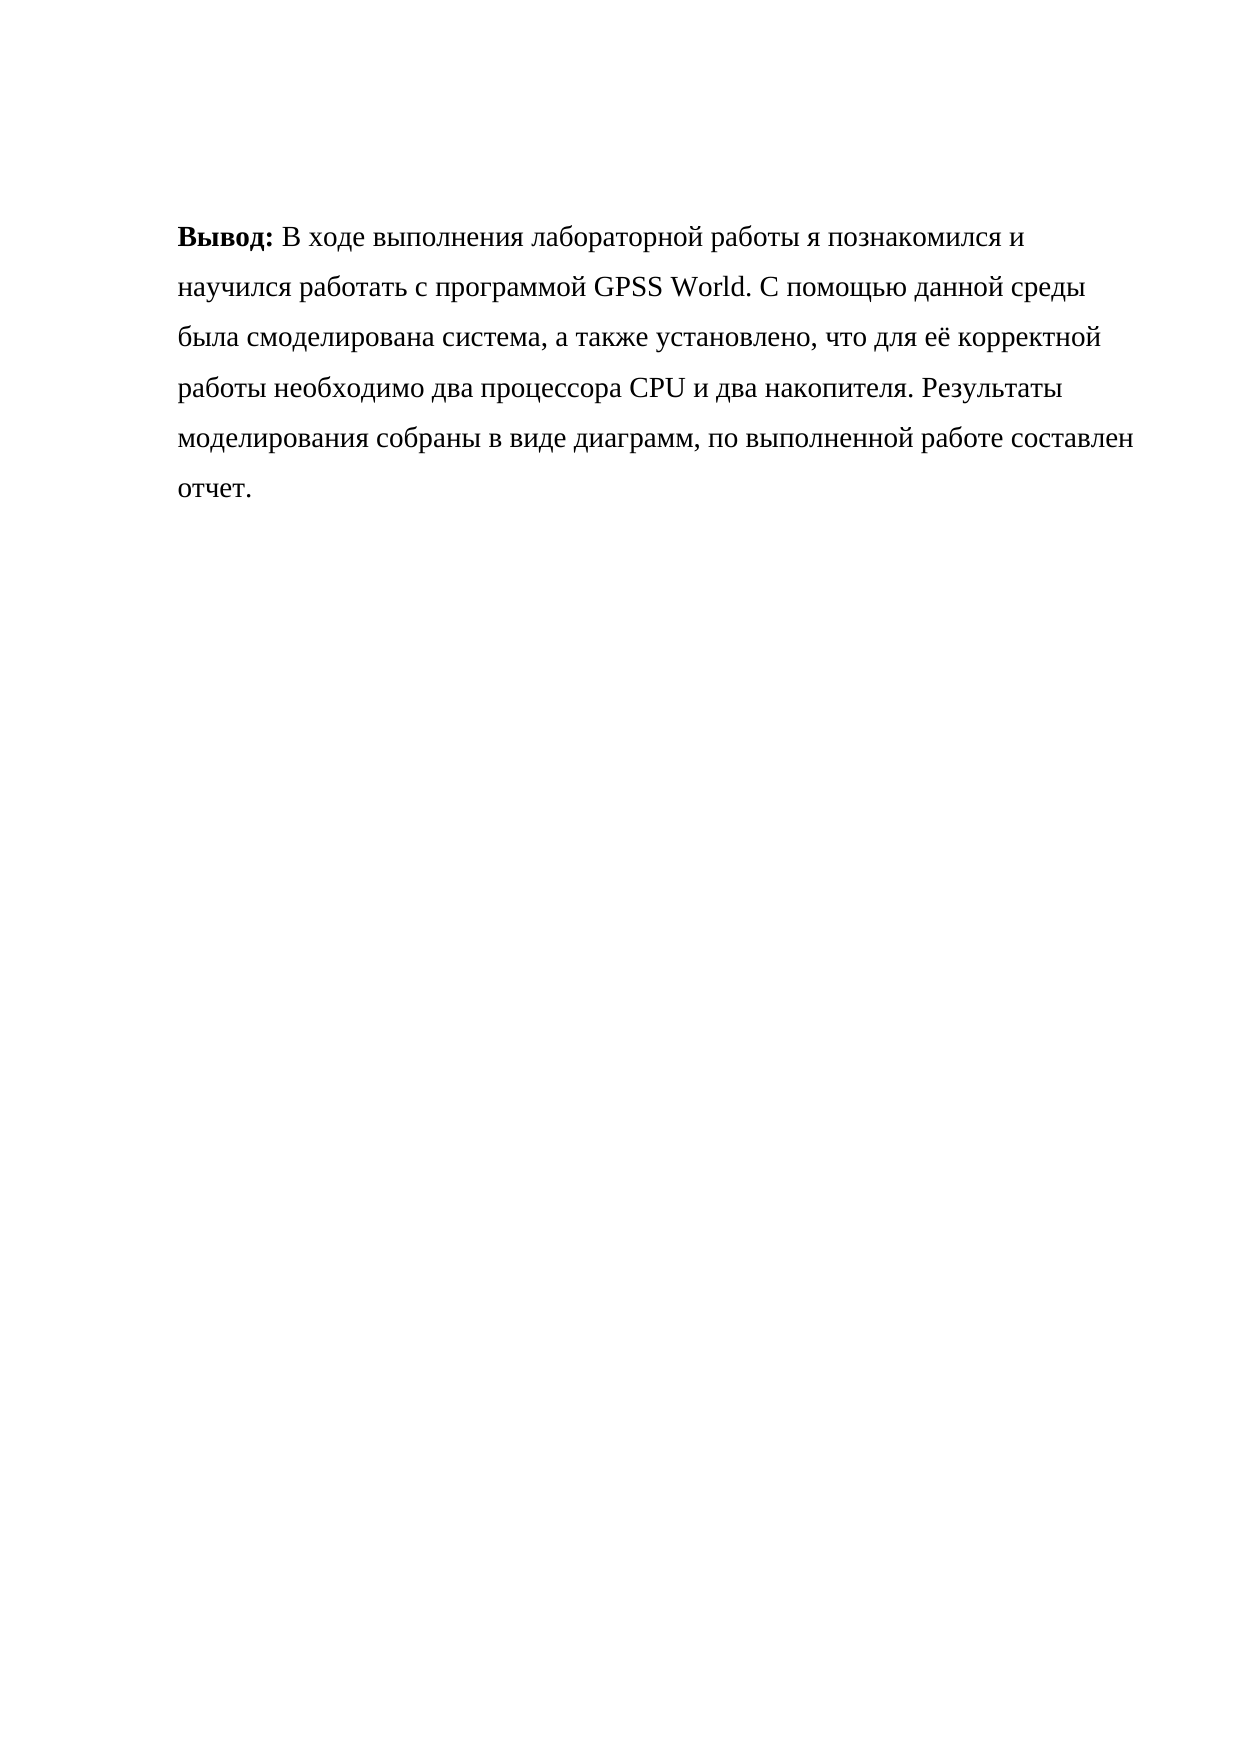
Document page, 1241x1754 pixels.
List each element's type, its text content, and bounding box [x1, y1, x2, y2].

text Вывод: В ходе выполнения лабораторной работы я познакомился и [177, 219, 1152, 252]
text была смоделирована система, а также установлено, что для её корректной [177, 319, 1152, 353]
text отчет. [177, 470, 1152, 504]
text работы необходимо два процессора CPU и два накопителя. Результаты [177, 370, 1152, 403]
text моделирования собраны в виде диаграмм, по выполненной работе составлен [177, 420, 1152, 453]
text научился работать с программой GPSS World. С помощью данной среды [177, 269, 1152, 303]
